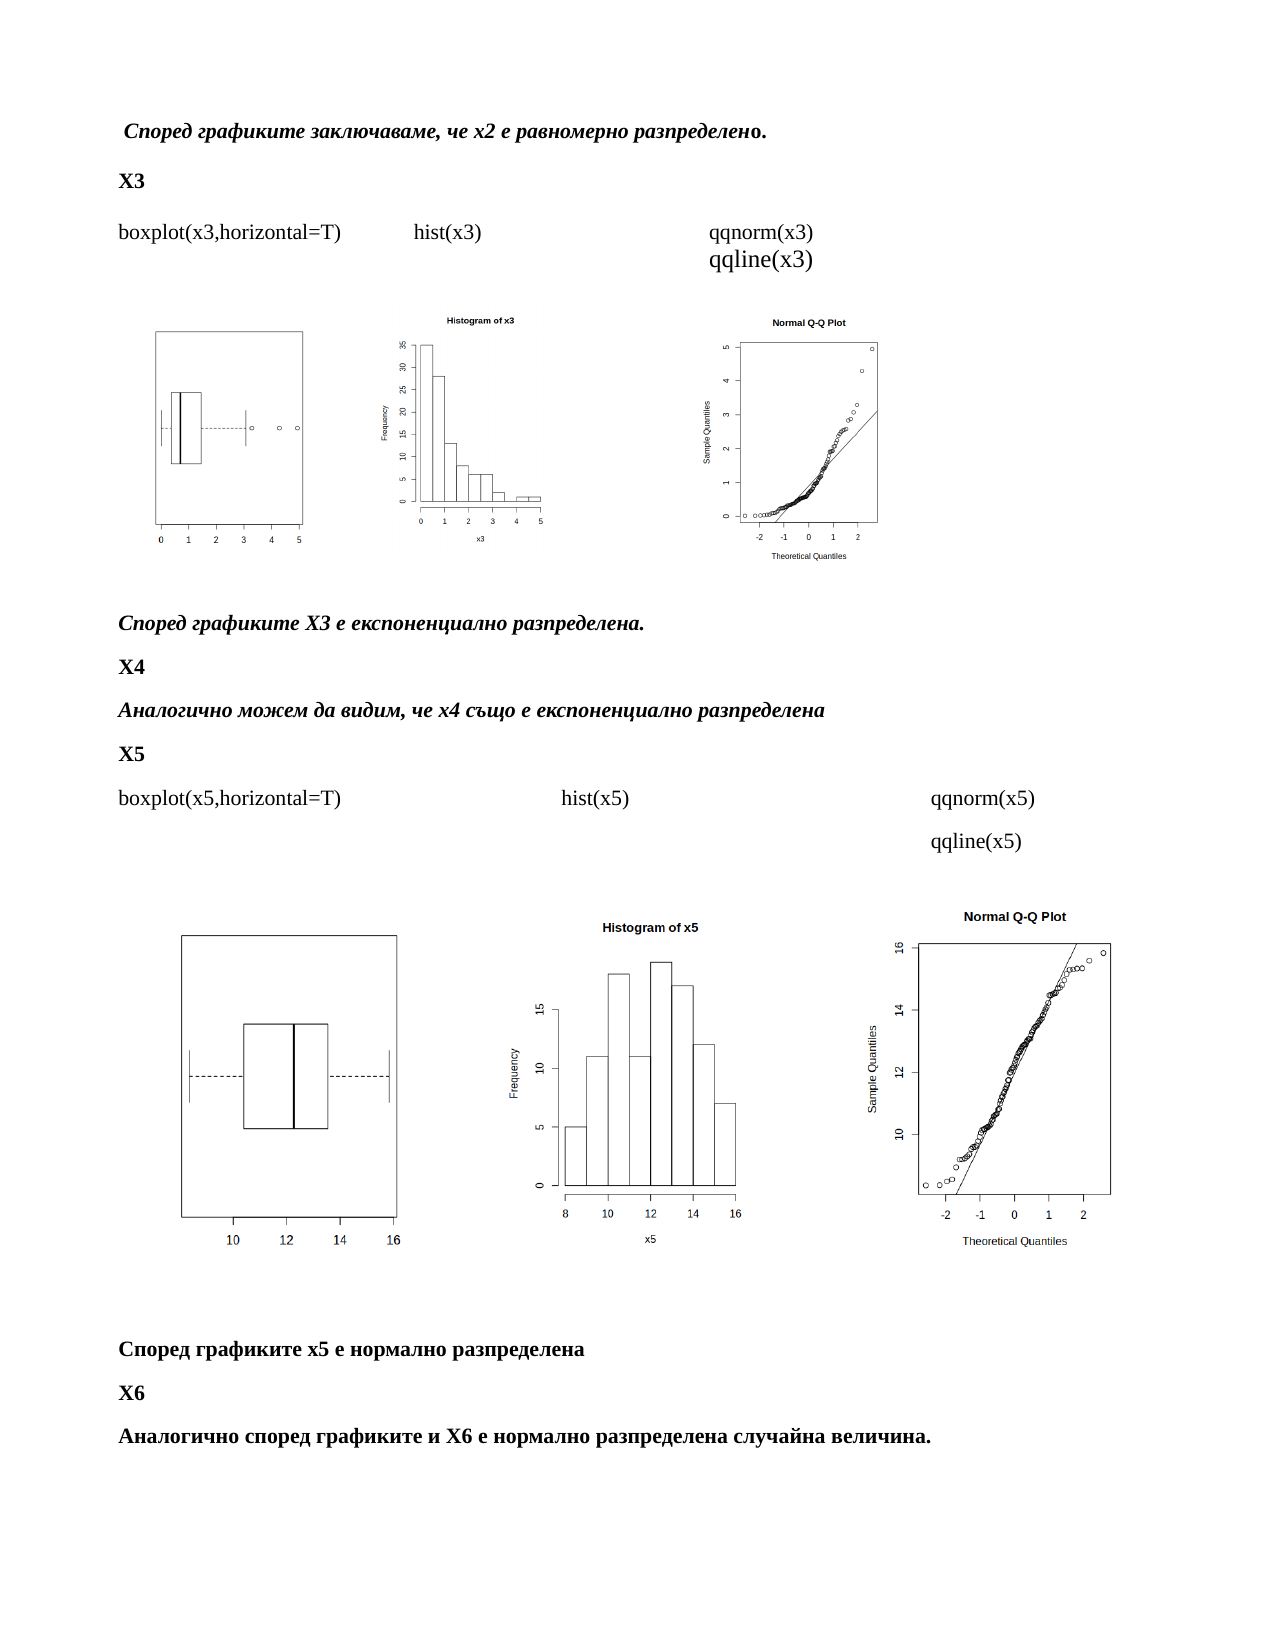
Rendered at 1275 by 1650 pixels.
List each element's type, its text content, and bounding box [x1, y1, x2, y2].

text X5 [118, 741, 1157, 766]
picture [114, 291, 324, 576]
picture [379, 302, 564, 553]
text qqline(x5) [118, 828, 1157, 853]
picture [864, 889, 1138, 1262]
text X3 [118, 168, 1157, 194]
text Според графиките X3 е експоненциално разпределена. [118, 610, 1157, 636]
picture [120, 874, 428, 1293]
text X4 [118, 654, 1157, 679]
text Аналогично можем да видим, че х4 също е експоненциално разпределена [118, 697, 1157, 723]
text Х6 [118, 1379, 1157, 1405]
text boxplot(x3,horizontal=T) hist(x3) qqnorm(x3) [118, 219, 1157, 244]
text Според графиките заключаваме, че х2 е равномерно разпределено. [118, 118, 1157, 143]
text boxplot(x5,horizontal=T) hist(x5) qqnorm(x5) [118, 784, 1157, 810]
text qqline(x3) [118, 244, 1157, 306]
text Според графиките x5 е нормално разпределена [118, 1336, 1157, 1361]
picture [506, 902, 769, 1259]
text Аналогично според графиките и Х6 е нормално разпределена случайна величина. [118, 1423, 1157, 1448]
picture [701, 304, 897, 571]
